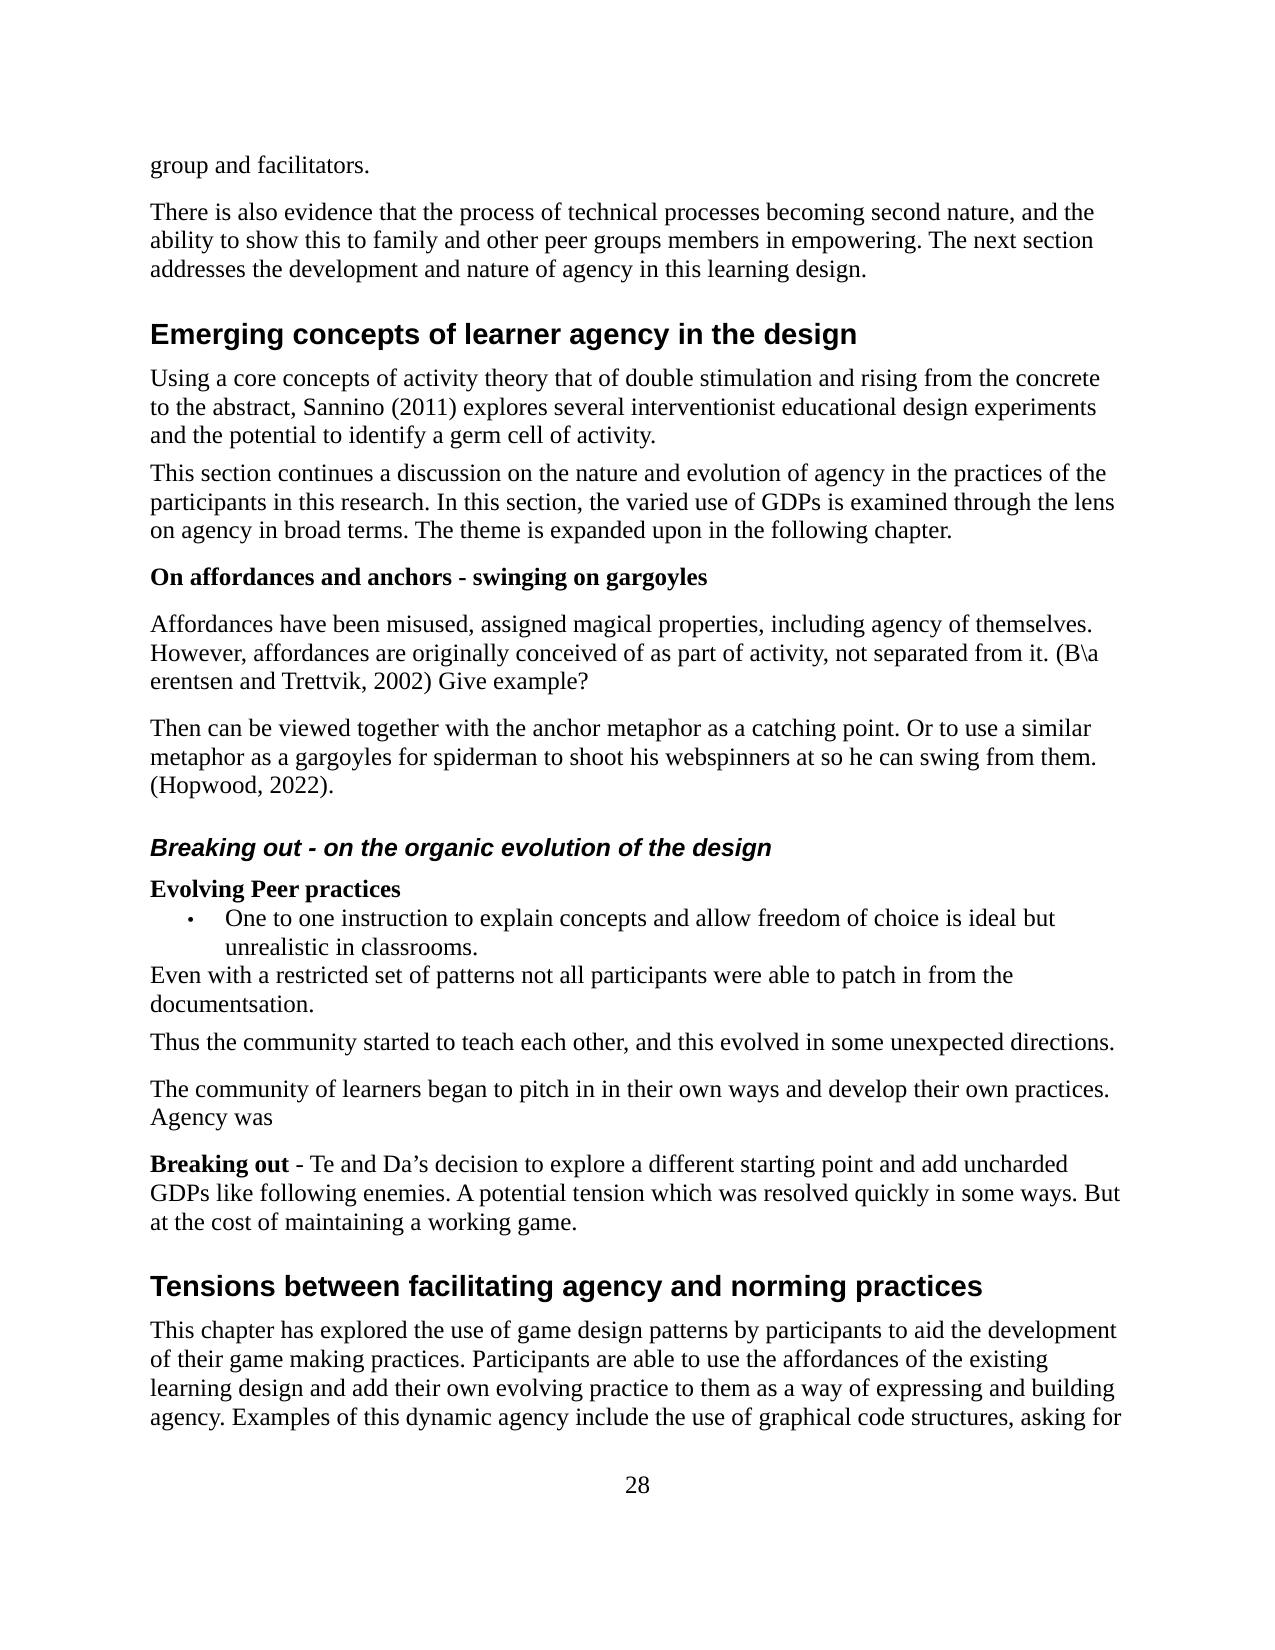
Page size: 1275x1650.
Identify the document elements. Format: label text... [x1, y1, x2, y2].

list One to one instruction to explain concepts and allow freedom of choice is ideal but unrealistic in classrooms. [187, 903, 1125, 961]
text There is also evidence that the process of technical processes becoming second nature, and the ability to show this to family and other peer groups members in empowering. The next section addresses the development and nature of agency in this learning design. [150, 197, 1125, 283]
text Using a core concepts of activity theory that of double stimulation and rising from the concrete to the abstract, Sannino (2011) explores several interventionist educational design experiments and the potential to identify a germ cell of activity. [150, 363, 1125, 449]
text Evolving Peer practices [150, 874, 1125, 903]
text group and facilitators. [150, 150, 1125, 179]
subtitle Breaking out - on the organic evolution of the design [150, 833, 1125, 862]
text On affordances and anchors - swinging on gargoyles [150, 562, 1125, 591]
text Thus the community started to teach each other, and this evolved in some unexpected directions. [150, 1027, 1125, 1056]
text Then can be viewed together with the anchor metaphor as a catching point. Or to use a similar metaphor as a gargoyles for spiderman to shoot his webspinners at so he can swing from them. (Hopwood, 2022). [150, 713, 1125, 799]
subtitle Tensions between facilitating agency and norming practices [150, 1269, 1125, 1303]
text Even with a restricted set of patterns not all participants were able to patch in from the documentsation. [150, 961, 1125, 1018]
text This section continues a discussion on the nature and evolution of agency in the practices of the participants in this research. In this section, the varied use of GDPs is examined through the lens on agency in broad terms. The theme is expanded upon in the following chapter. [150, 458, 1125, 544]
text The community of learners began to pitch in in their own ways and develop their own practices. Agency was [150, 1074, 1125, 1131]
subtitle Emerging concepts of learner agency in the design [150, 317, 1125, 350]
text This chapter has explored the use of game design patterns by participants to aid the development of their game making practices. Participants are able to use the affordances of the existing learning design and add their own evolving practice to them as a way of expressing and building agency. Examples of this dynamic agency include the use of graphical code structures, asking for [150, 1315, 1125, 1430]
text Affordances have been misused, assigned magical properties, including agency of themselves. However, affordances are originally conceived of as part of activity, not separated from it. (B\a erentsen and Trettvik, 2002) Give example? [150, 609, 1125, 695]
text Breaking out - Te and Da’s decision to explore a different starting point and add uncharded GDPs like following enemies. A potential tension which was resolved quickly in some ways. But at the cost of maintaining a working game. [150, 1149, 1125, 1235]
